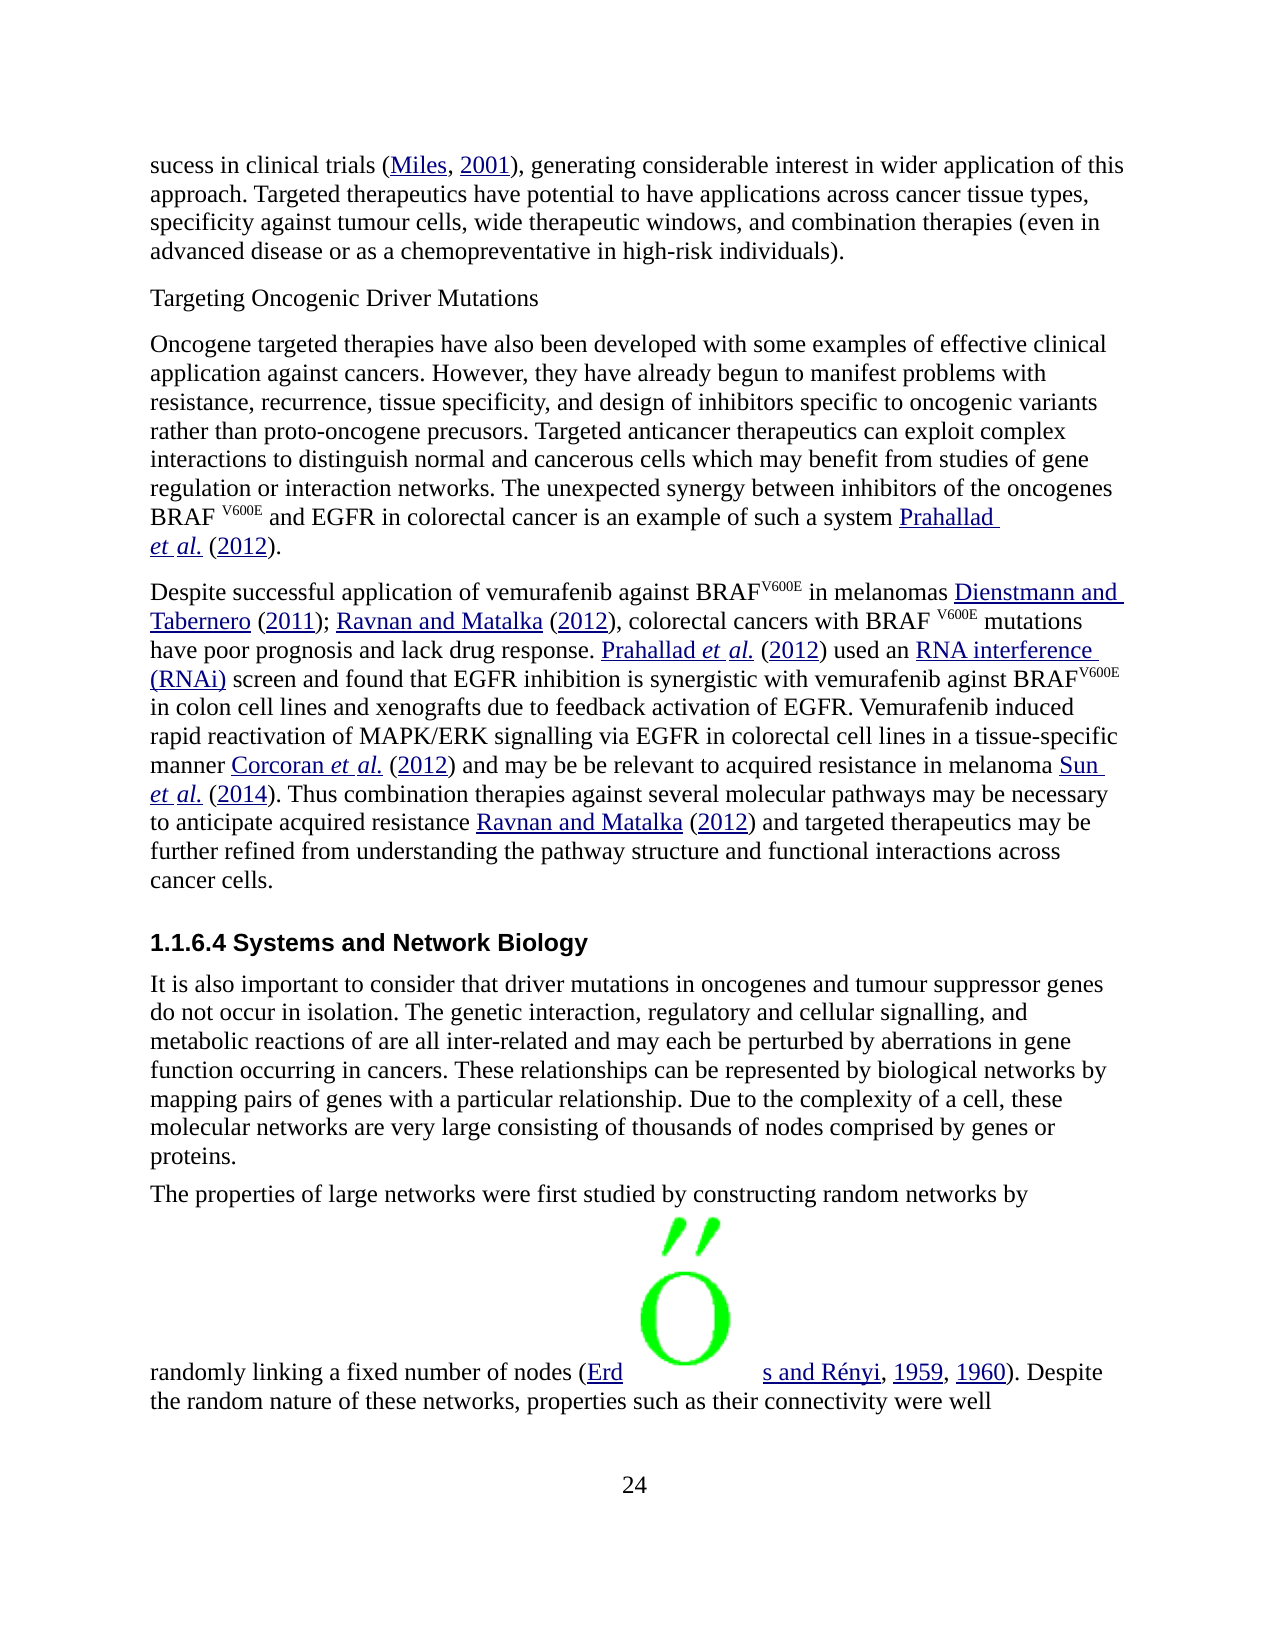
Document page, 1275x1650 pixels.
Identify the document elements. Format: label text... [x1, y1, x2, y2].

picture [622, 1207, 763, 1381]
text sucess in clinical trials (Miles, 2001), generating considerable interest in wider application of this approach. Targeted therapeutics have potential to have applications across cancer tissue types, specificity against tumour cells, wide therapeutic windows, and combination therapies (even in advanced disease or as a chemopreventative in high-risk individuals). [150, 150, 1125, 265]
subtitle 1.1.6.4 Systems and Network Biology [150, 928, 1125, 956]
text The properties of large networks were first studied by constructing random networks by randomly linking a fixed number of nodes (Erds and Rényi, 1959, 1960). Despite the random nature of these networks, properties such as their connectivity were well [150, 1179, 1125, 1415]
text Oncogene targeted therapies have also been developed with some examples of effective clinical application against cancers. However, they have already begun to manifest problems with resistance, recurrence, tissue specificity, and design of inhibitors specific to oncogenic variants rather than proto-oncogene precusors. Targeted anticancer therapeutics can exploit complex interactions to distinguish normal and cancerous cells which may benefit from studies of gene regulation or interaction networks. The unexpected synergy between inhibitors of the oncogenes BRAF V600E and EGFR in colorectal cancer is an example of such a system Prahallad et al. (2012). [150, 329, 1125, 559]
text It is also important to consider that driver mutations in oncogenes and tumour suppressor genes do not occur in isolation. The genetic interaction, regulatory and cellular signalling, and metabolic reactions of are all inter-related and may each be perturbed by aberrations in gene function occurring in cancers. These relationships can be represented by biological networks by mapping pairs of genes with a particular relationship. Due to the complexity of a cell, these molecular networks are very large consisting of thousands of nodes comprised by genes or proteins. [150, 969, 1125, 1170]
text Targeting Oncogenic Driver Mutations [150, 283, 1125, 312]
text Despite successful application of vemurafenib against BRAFV600E in melanomas Dienstmann and Tabernero (2011); Ravnan and Matalka (2012), colorectal cancers with BRAF V600E mutations have poor prognosis and lack drug response. Prahallad et al. (2012) used an RNA interference (RNAi) screen and found that EGFR inhibition is synergistic with vemurafenib aginst BRAFV600E in colon cell lines and xenografts due to feedback activation of EGFR. Vemurafenib induced rapid reactivation of MAPK/ERK signalling via EGFR in colorectal cell lines in a tissue-specific manner Corcoran et al. (2012) and may be be relevant to acquired resistance in melanoma Sun et al. (2014). Thus combination therapies against several molecular pathways may be necessary to anticipate acquired resistance Ravnan and Matalka (2012) and targeted therapeutics may be further refined from understanding the pathway structure and functional interactions across cancer cells. [150, 577, 1125, 894]
